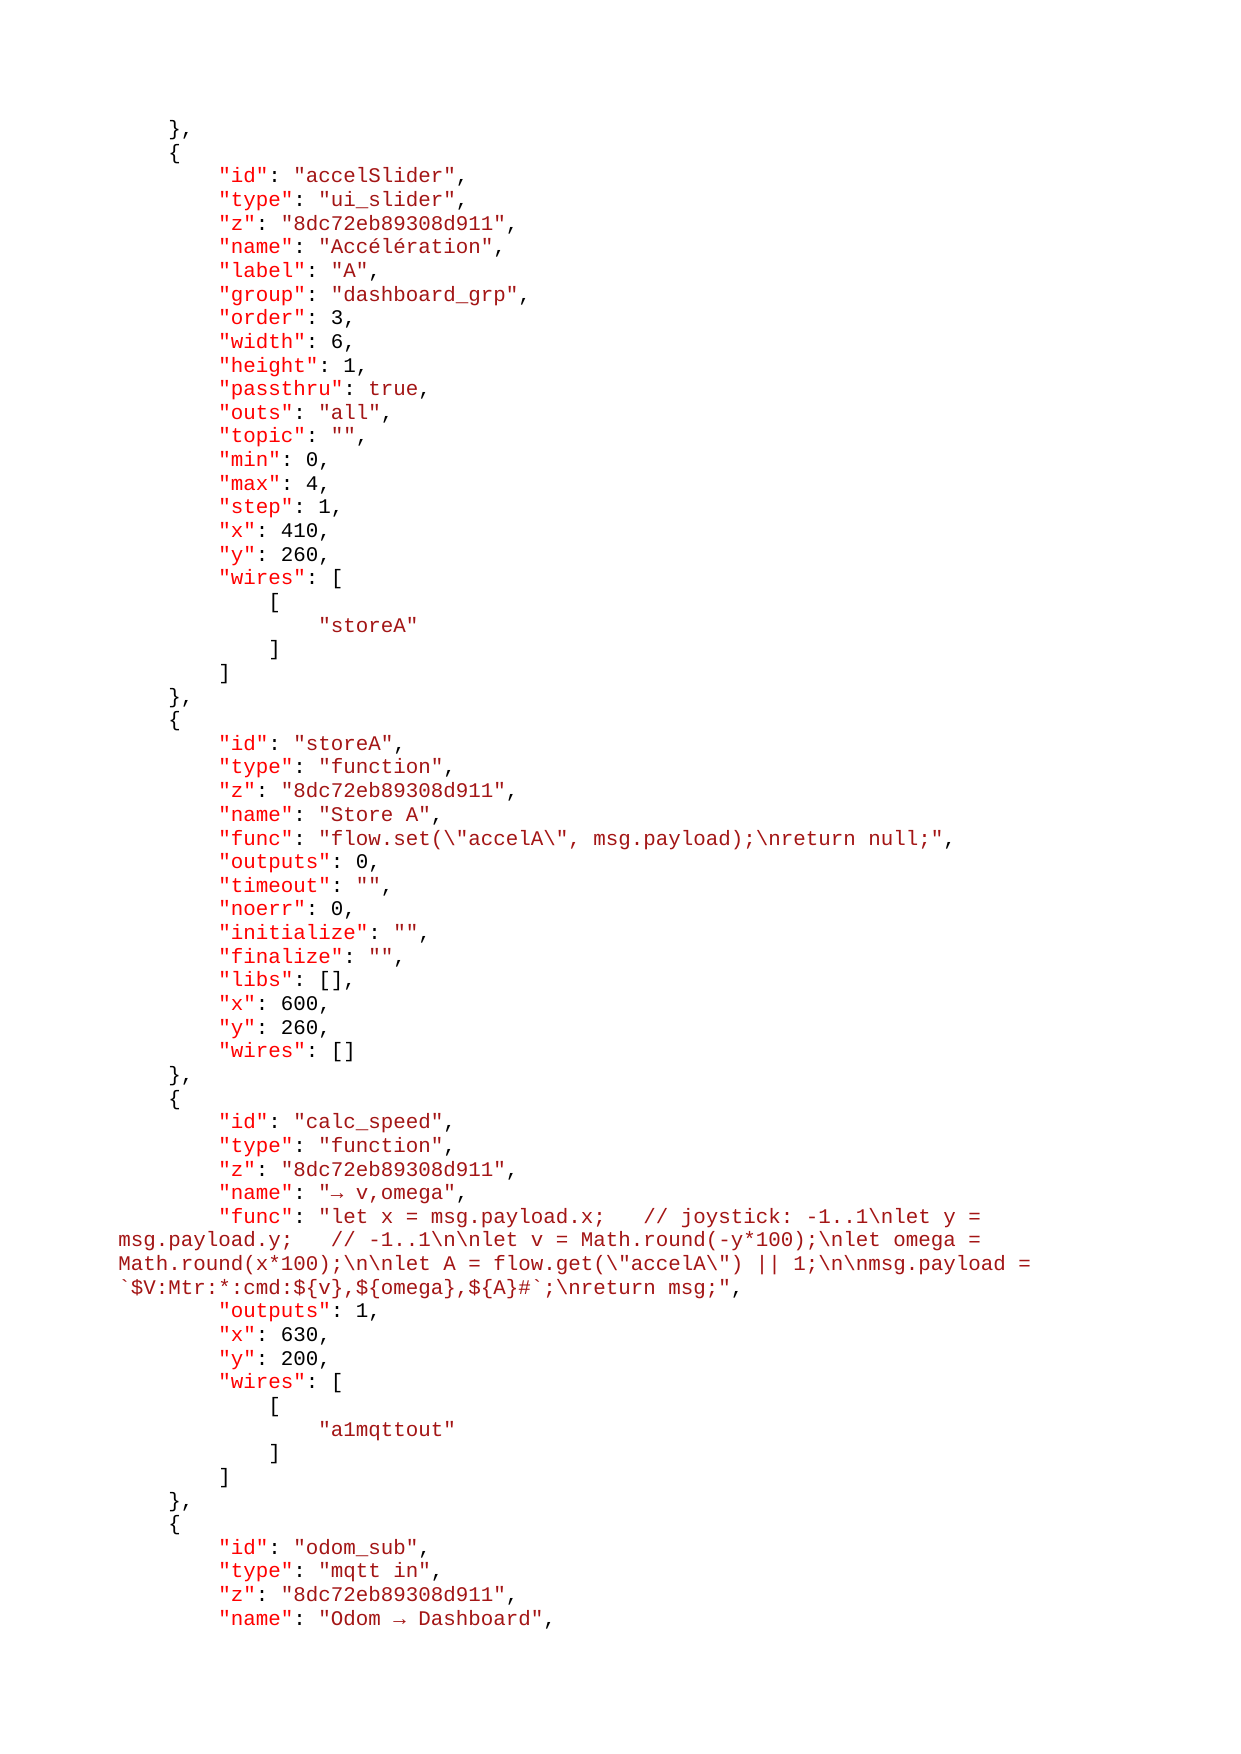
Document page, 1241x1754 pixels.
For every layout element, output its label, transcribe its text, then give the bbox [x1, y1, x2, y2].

text "name": "Accélération", [118, 236, 1122, 260]
text "a1mqttout" [118, 1419, 1122, 1442]
text "x": 630, [118, 1324, 1122, 1348]
text "type": "function", [118, 757, 1122, 780]
text "min": 0, [118, 449, 1122, 473]
text "id": "calc_speed", [118, 1111, 1122, 1135]
text "label": "A", [118, 260, 1122, 284]
text ] [118, 1442, 1122, 1466]
text "type": "function", [118, 1135, 1122, 1158]
text "id": "storeA", [118, 733, 1122, 757]
text { [118, 1513, 1122, 1537]
text ] [118, 662, 1122, 686]
text "step": 1, [118, 496, 1122, 520]
text "outs": "all", [118, 402, 1122, 426]
text "type": "mqtt in", [118, 1561, 1122, 1584]
text "id": "accelSlider", [118, 165, 1122, 189]
text "passthru": true, [118, 378, 1122, 402]
text [ [118, 591, 1122, 615]
text "func": "flow.set(\"accelA\", msg.payload);\nreturn null;", [118, 827, 1122, 851]
text "topic": "", [118, 426, 1122, 449]
text ] [118, 638, 1122, 662]
text "storeA" [118, 615, 1122, 638]
text [ [118, 1395, 1122, 1419]
text "noerr": 0, [118, 898, 1122, 922]
text ] [118, 1466, 1122, 1489]
text "id": "odom_sub", [118, 1537, 1122, 1561]
text "outputs": 1, [118, 1300, 1122, 1324]
text "wires": [ [118, 1371, 1122, 1395]
text }, [118, 118, 1122, 142]
text { [118, 1088, 1122, 1111]
text "func": "let x = msg.payload.x; // joystick: -1..1\nlet y = msg.payload.y; // -1..1\n\nlet v = Math.round(-y*100);\nlet omega = Math.round(x*100);\n\nlet A = flow.get(\"accelA\") || 1;\n\nmsg.payload = `$V:Mtr:*:cmd:${v},${omega},${A}#`;\nreturn msg;", [118, 1206, 1122, 1300]
text { [118, 142, 1122, 165]
text "y": 260, [118, 1017, 1122, 1040]
text "z": "8dc72eb89308d911", [118, 780, 1122, 804]
text "height": 1, [118, 354, 1122, 378]
text "x": 600, [118, 993, 1122, 1017]
text "timeout": "", [118, 875, 1122, 898]
text "libs": [], [118, 969, 1122, 993]
text "group": "dashboard_grp", [118, 284, 1122, 307]
text "name": "→ v,omega", [118, 1182, 1122, 1206]
text "wires": [] [118, 1040, 1122, 1064]
text "order": 3, [118, 307, 1122, 331]
text "name": "Odom → Dashboard", [118, 1608, 1122, 1631]
text }, [118, 1489, 1122, 1513]
text "x": 410, [118, 520, 1122, 544]
text "max": 4, [118, 473, 1122, 496]
text "wires": [ [118, 567, 1122, 591]
text { [118, 709, 1122, 733]
text "outputs": 0, [118, 851, 1122, 875]
text "z": "8dc72eb89308d911", [118, 1158, 1122, 1182]
text "finalize": "", [118, 946, 1122, 969]
text }, [118, 1064, 1122, 1088]
text "y": 200, [118, 1348, 1122, 1371]
text "type": "ui_slider", [118, 189, 1122, 213]
text }, [118, 686, 1122, 709]
text "z": "8dc72eb89308d911", [118, 1584, 1122, 1608]
text "name": "Store A", [118, 804, 1122, 827]
text "initialize": "", [118, 922, 1122, 946]
text "y": 260, [118, 544, 1122, 567]
text "z": "8dc72eb89308d911", [118, 213, 1122, 236]
text "width": 6, [118, 331, 1122, 354]
